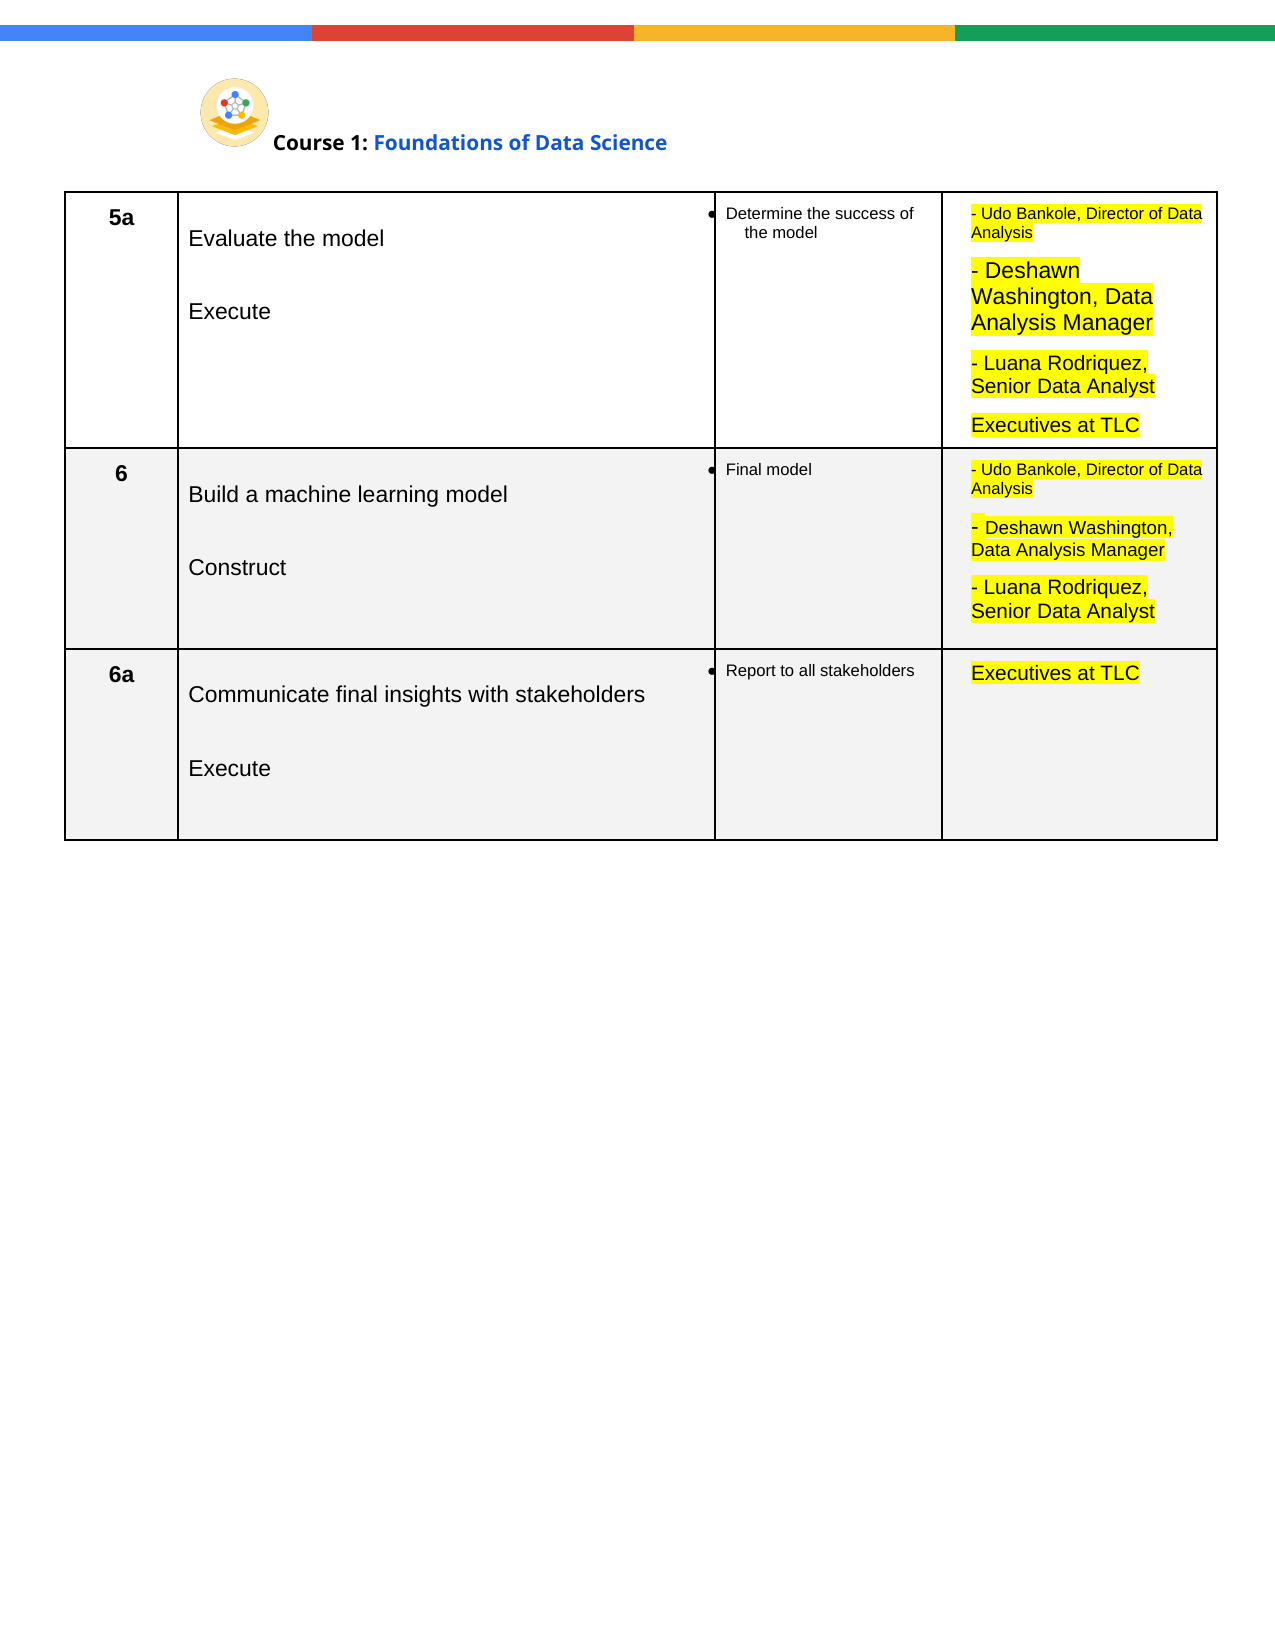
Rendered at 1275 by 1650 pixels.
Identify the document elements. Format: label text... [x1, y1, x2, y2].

table_cell - Udo Bankole, Director of Data Analysis - Deshawn Washington, Data Analysis Manager - Luana Rodriquez, Senior Data Analyst [943, 449, 1216, 648]
table_cell - Udo Bankole, Director of Data Analysis - Deshawn Washington, Data Analysis Manager - Luana Rodriquez, Senior Data Analyst Executives at TLC [943, 193, 1216, 447]
table_cell Evaluate the model Execute [179, 193, 714, 447]
picture [196, 75, 273, 151]
table_cell 5a [66, 193, 177, 447]
table_cell Build a machine learning model Construct [179, 449, 714, 648]
table_cell Executives at TLC [943, 650, 1216, 839]
table_cell 6a [66, 650, 177, 839]
table_cell Final model [716, 449, 941, 648]
table_cell Communicate final insights with stakeholders Execute [179, 650, 714, 839]
table_cell 6 [66, 449, 177, 648]
table_cell Report to all stakeholders [716, 650, 941, 839]
table_cell Determine the success of the model [716, 193, 941, 447]
picture [0, 25, 1275, 41]
